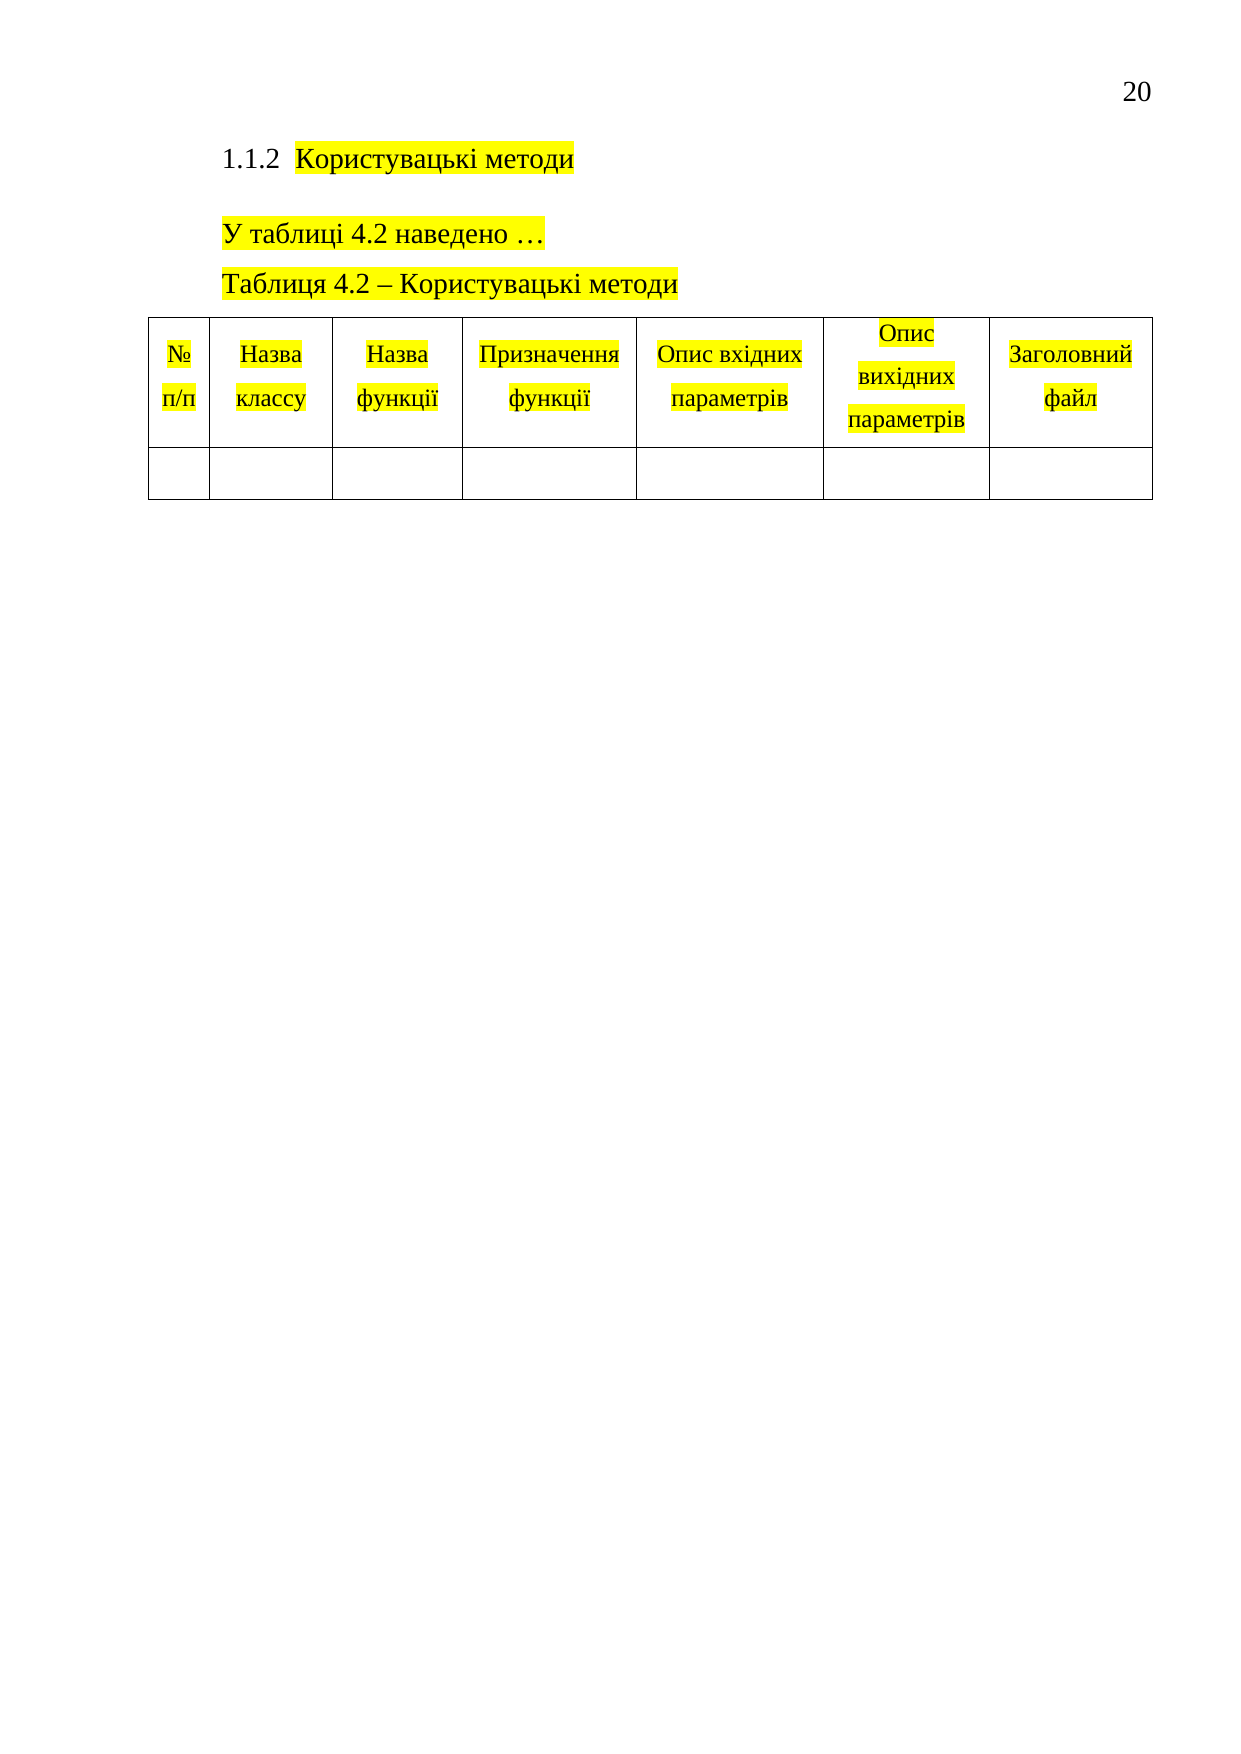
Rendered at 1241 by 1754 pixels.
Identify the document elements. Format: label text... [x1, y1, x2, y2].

table_cell [149, 448, 209, 498]
table_header Призначення функції [463, 318, 636, 447]
table_header Назва функції [333, 318, 462, 447]
table_cell [824, 448, 989, 498]
table_cell [210, 448, 332, 498]
text У таблиці 4.2 наведено … [148, 216, 1152, 250]
table_cell [463, 448, 636, 498]
table_header Опис вхідних параметрів [637, 318, 823, 447]
table_cell [990, 448, 1152, 498]
table_cell [637, 448, 823, 498]
table_header Заголовний файл [990, 318, 1152, 447]
table_cell [333, 448, 462, 498]
table_header № п/п [149, 318, 209, 447]
table_header Опис вихідних параметрів [824, 318, 989, 447]
subtitle Користувацькі методи [222, 141, 1152, 174]
table_header Назва классу [210, 318, 332, 447]
text Таблиця 4.2 – Користувацькі методи [148, 267, 1152, 300]
